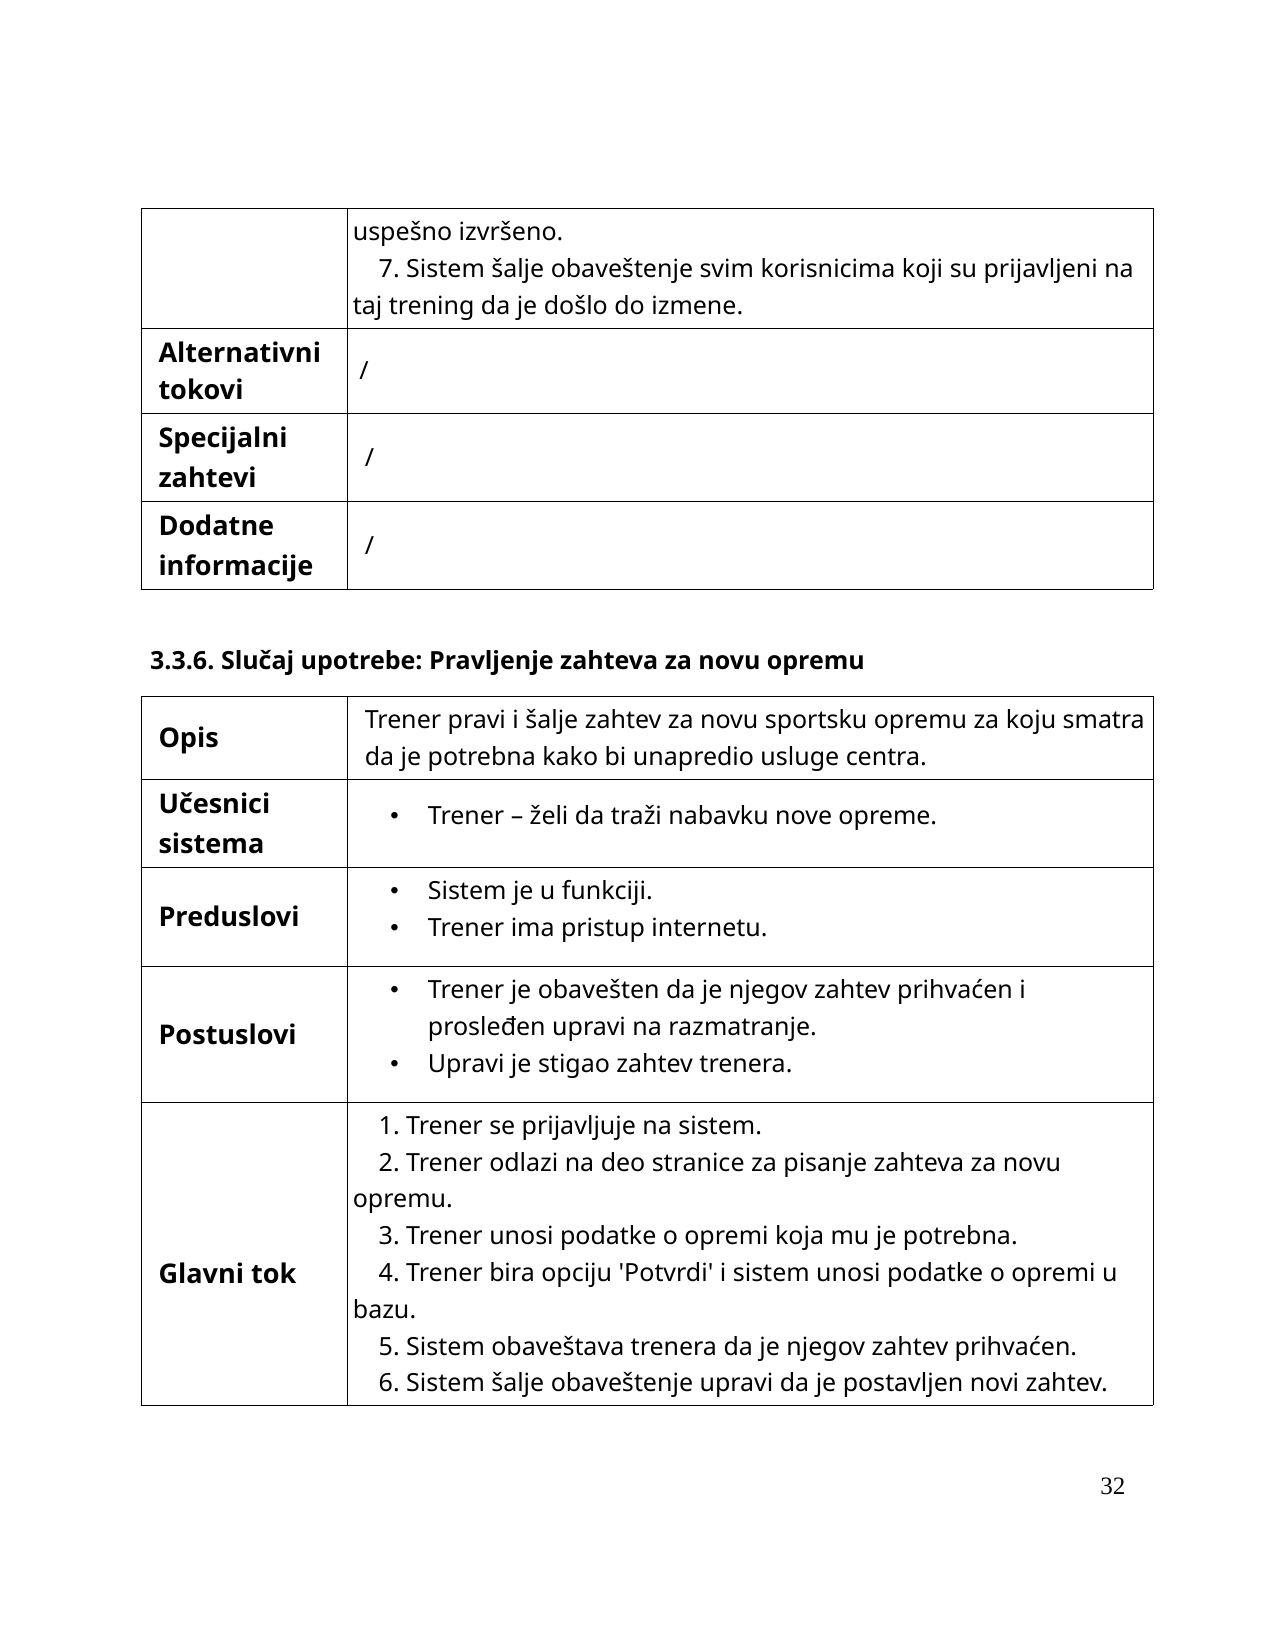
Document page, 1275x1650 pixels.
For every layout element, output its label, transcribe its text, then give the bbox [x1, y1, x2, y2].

table_cell Dodatne informacije [142, 502, 347, 589]
table_cell Glavni tok [142, 1103, 347, 1405]
table_cell Preduslovi [142, 868, 347, 966]
table_cell uspešno izvršeno. 7. Sistem šalje obaveštenje svim korisnicima koji su prijavljeni na taj trening da je došlo do izmene. [348, 209, 1153, 327]
text 3.3.6. Slučaj upotrebe: Pravljenje zahteva za novu opremu [150, 643, 1125, 677]
table_cell [142, 209, 347, 327]
table_cell Trener je obavešten da je njegov zahtev prihvaćen i prosleđen upravi na razmatranje. Upravi je stigao zahtev trenera. [348, 967, 1153, 1102]
table_cell Trener – želi da traži nabavku nove opreme. [348, 780, 1153, 867]
table_cell / [348, 414, 1153, 501]
table_cell / [348, 329, 1153, 413]
table_cell 1. Trener se prijavljuje na sistem. 2. Trener odlazi na deo stranice za pisanje zahteva za novu opremu. 3. Trener unosi podatke o opremi koja mu je potrebna. 4. Trener bira opciju 'Potvrdi' i sistem unosi podatke o opremi u bazu. 5. Sistem obaveštava trenera da je njegov zahtev prihvaćen. 6. Sistem šalje obaveštenje upravi da je postavljen novi zahtev. [348, 1103, 1153, 1405]
table_header Opis [142, 697, 347, 778]
table_cell Specijalni zahtevi [142, 414, 347, 501]
table_cell Postuslovi [142, 967, 347, 1102]
table_header Trener pravi i šalje zahtev za novu sportsku opremu za koju smatra da je potrebna kako bi unapredio usluge centra. [348, 697, 1153, 778]
table_cell Učesnici sistema [142, 780, 347, 867]
table_cell Sistem je u funkciji. Trener ima pristup internetu. [348, 868, 1153, 966]
table_cell / [348, 502, 1153, 589]
table_cell Alternativni tokovi [142, 329, 347, 413]
